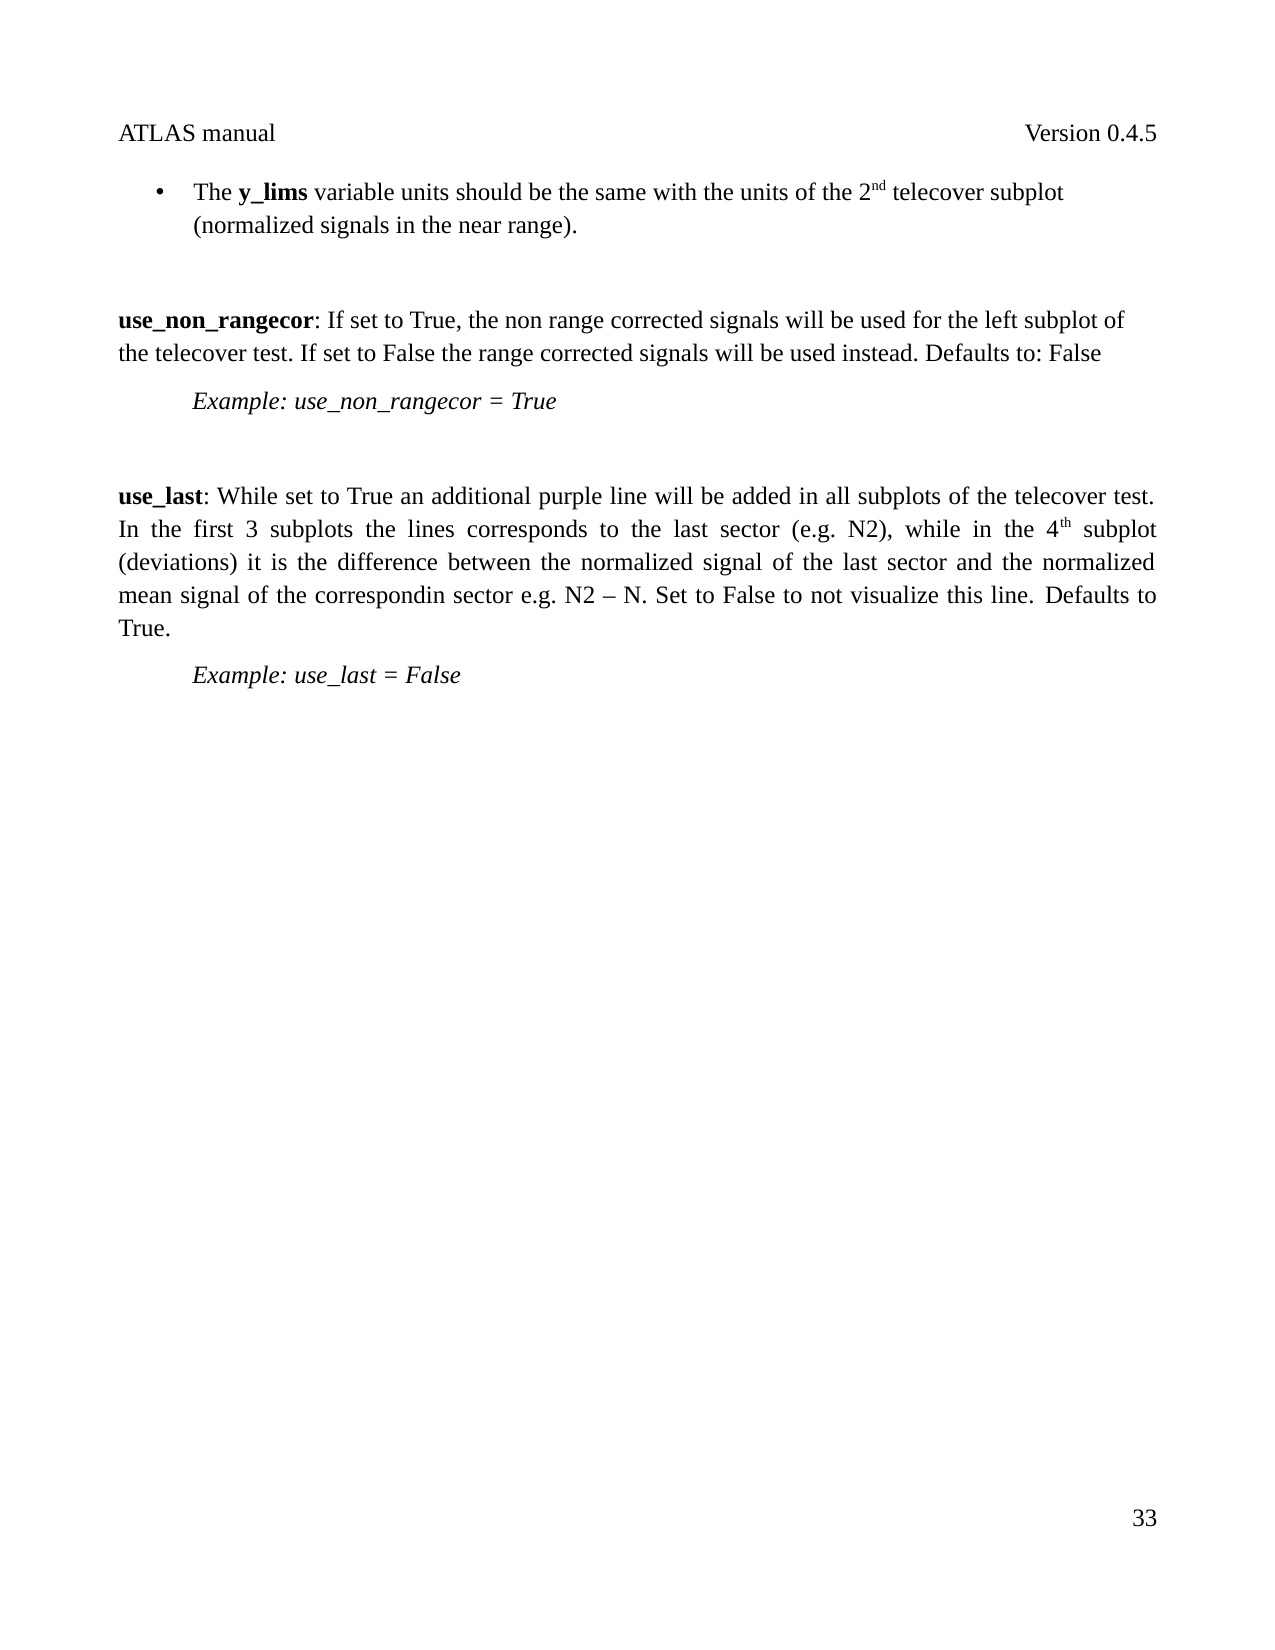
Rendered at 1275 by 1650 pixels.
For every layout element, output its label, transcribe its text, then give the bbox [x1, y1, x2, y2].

text Example: use_non_rangecor = True [118, 386, 1157, 414]
text use_last: While set to True an additional purple line will be added in all subplots of the telecover test. In the first 3 subplots the lines corresponds to the last sector (e.g. N2), while in the 4th subplot (deviations) it is the difference between the normalized signal of the last sector and the normalized mean signal of the correspondin sector e.g. N2 – N. Set to False to not visualize this line. Defaults to True. [118, 481, 1157, 642]
list The y_lims variable units should be the same with the units of the 2nd telecover subplot (normalized signals in the near range). [156, 177, 1157, 239]
text use_non_rangecor: If set to True, the non range corrected signals will be used for the left subplot of the telecover test. If set to False the range corrected signals will be used instead. Defaults to: False [118, 305, 1157, 367]
text Example: use_last = False [118, 661, 1157, 689]
